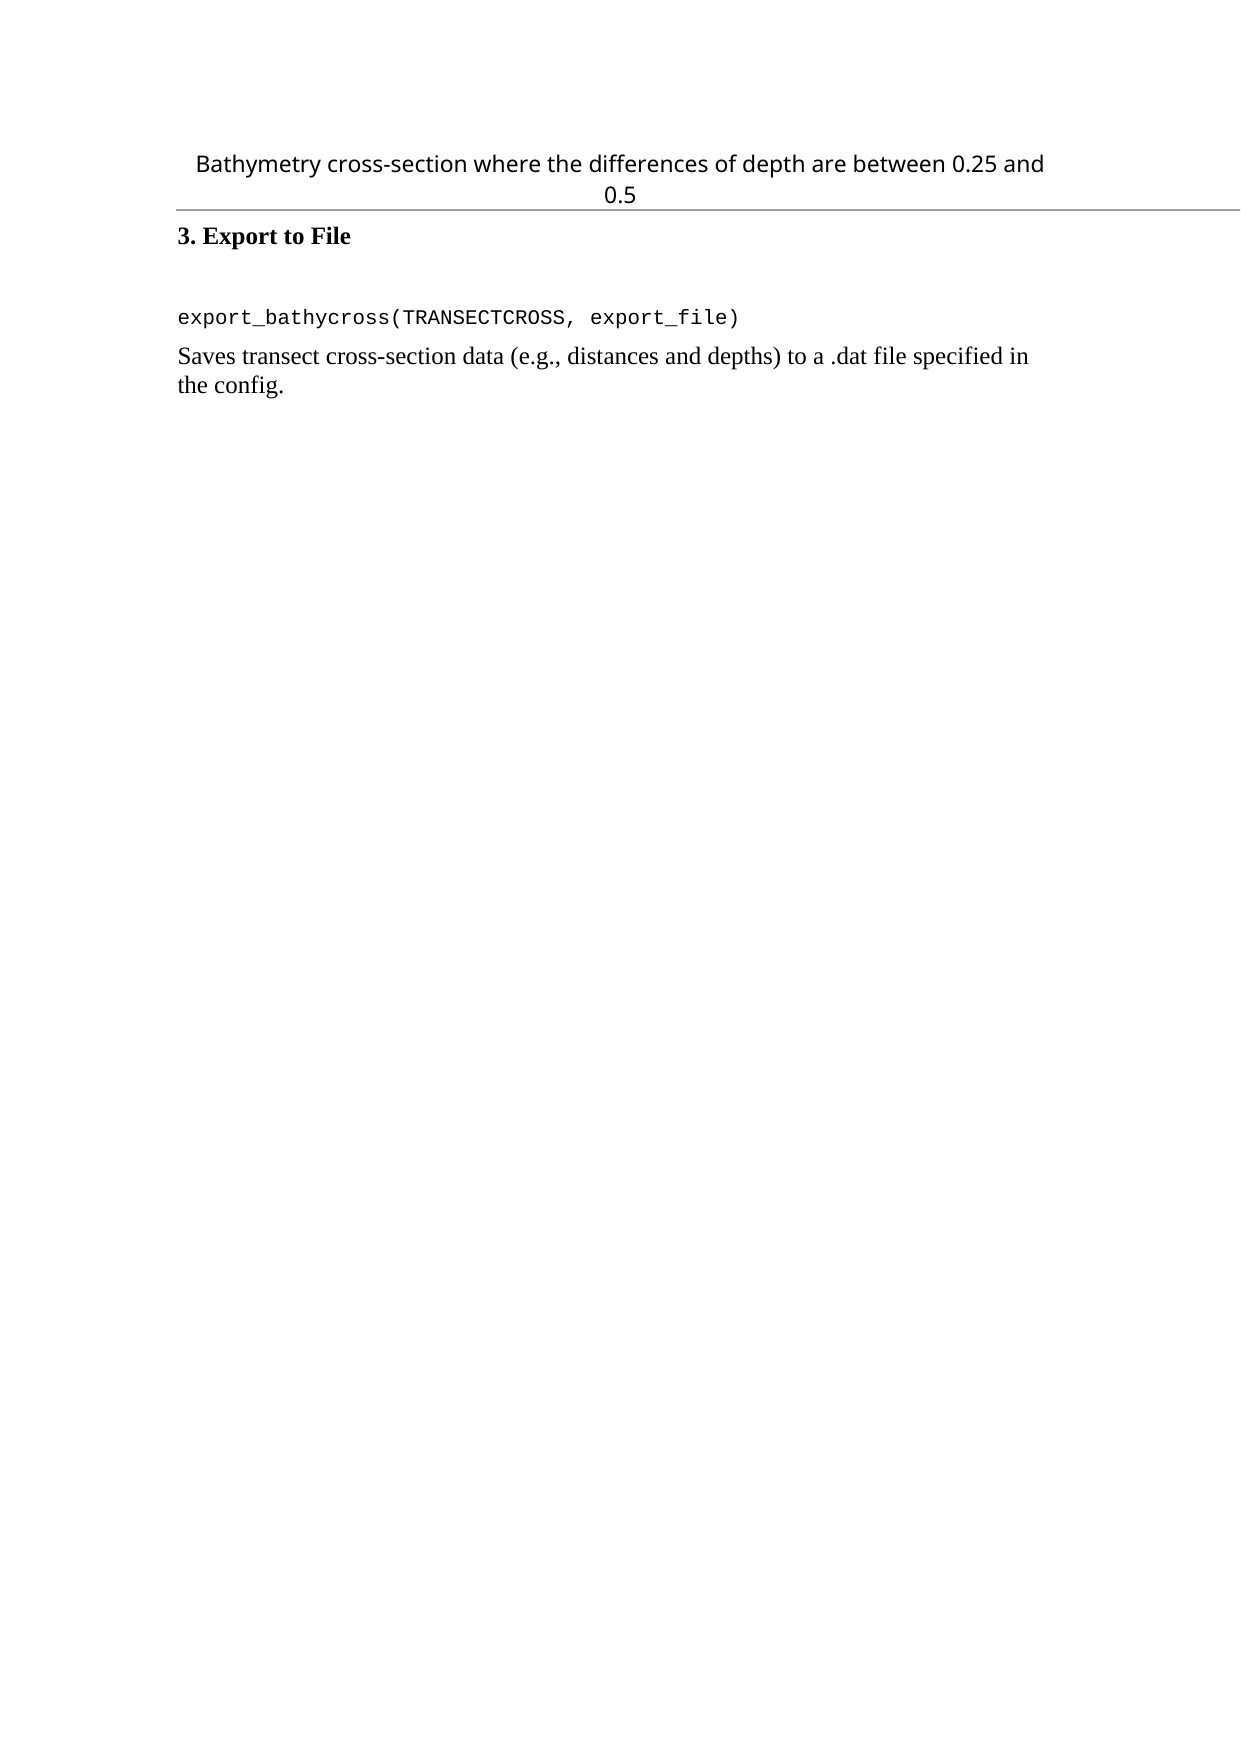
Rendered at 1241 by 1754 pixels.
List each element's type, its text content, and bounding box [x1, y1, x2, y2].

subtitle 3. Export to File [177, 221, 1063, 249]
text Bathymetry cross-section where the differences of depth are between 0.25 and 0.5 [177, 148, 1063, 209]
text export_bathycross(TRANSECTCROSS, export_file) [177, 307, 1063, 331]
text Saves transect cross-section data (e.g., distances and depths) to a .dat file specified in the config. [177, 341, 1063, 399]
